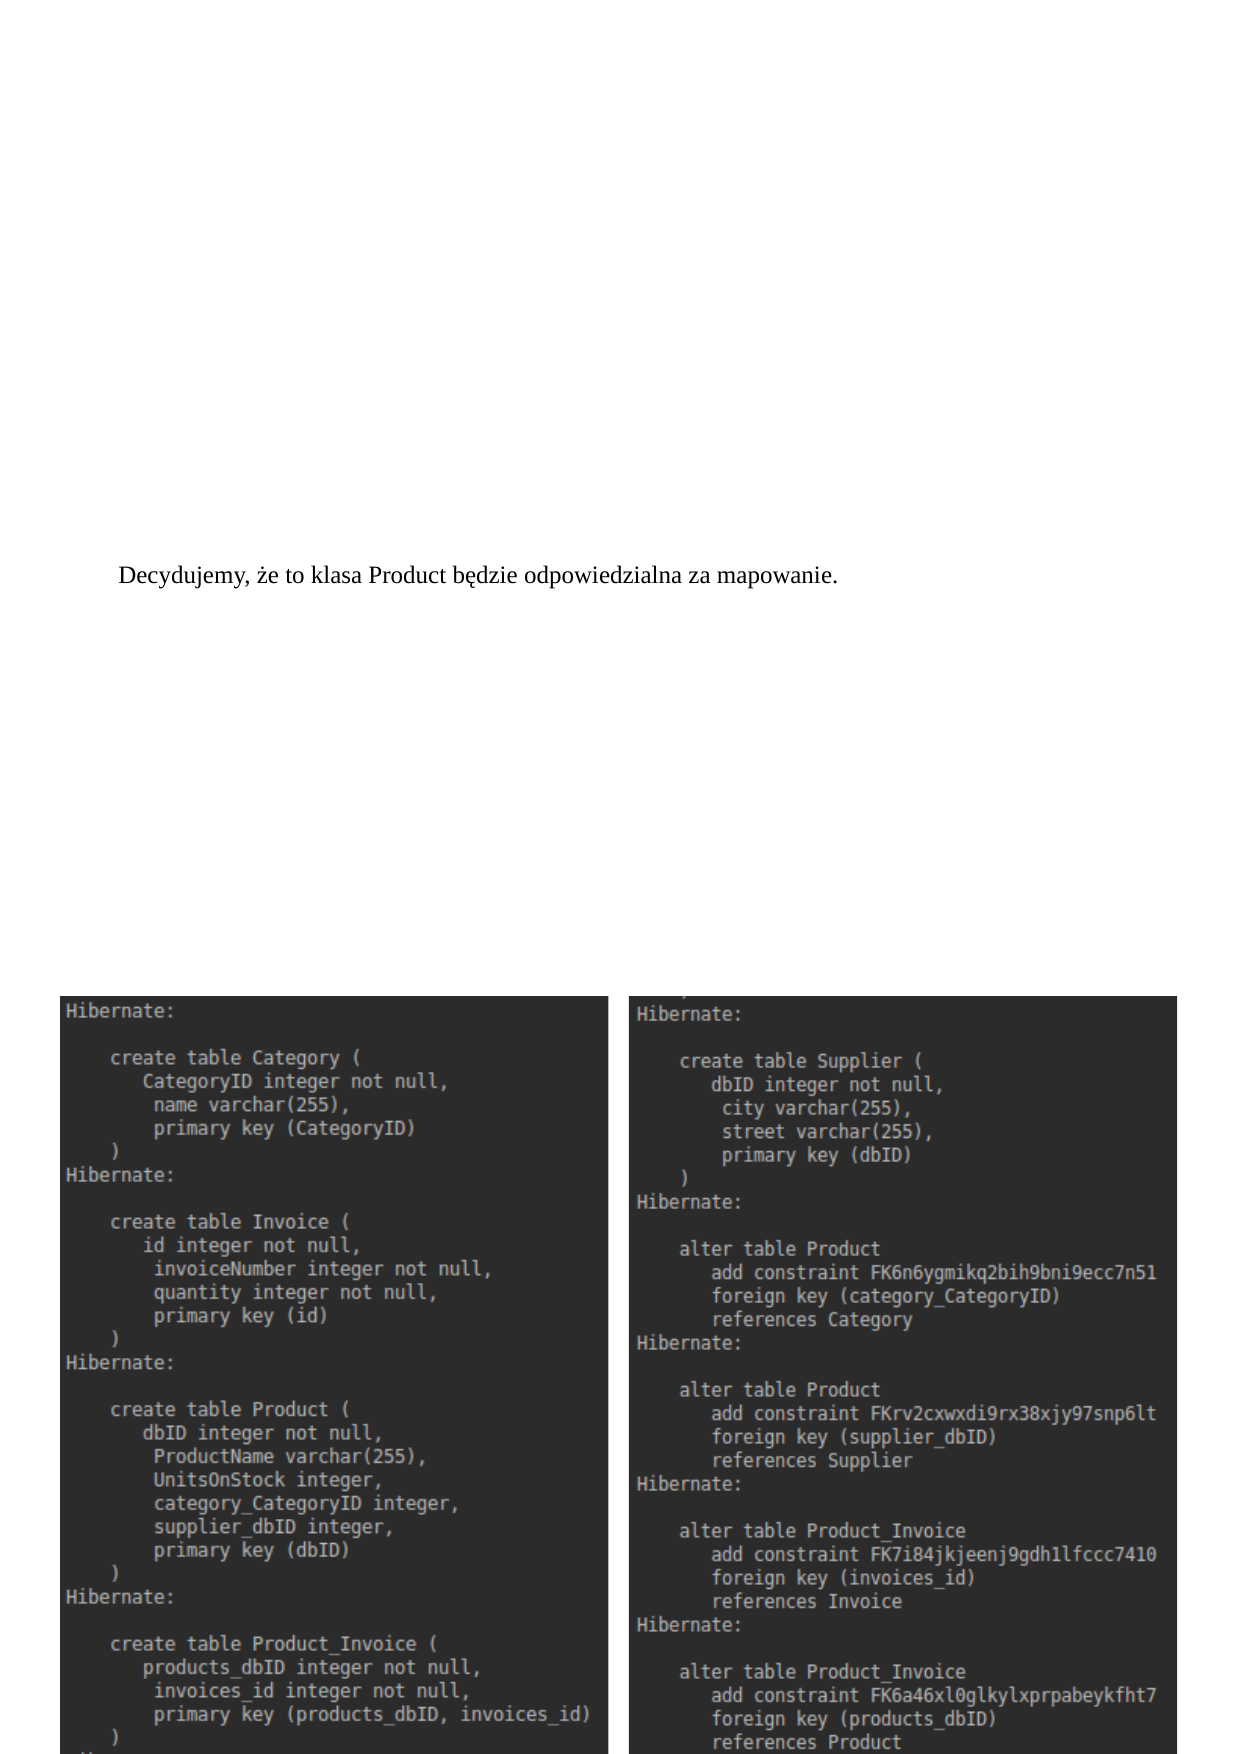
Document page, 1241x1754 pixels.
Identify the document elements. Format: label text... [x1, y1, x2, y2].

text Decydujemy, że to klasa Product będzie odpowiedzialna za mapowanie. [118, 560, 1122, 588]
picture [628, 996, 1178, 1754]
picture [60, 996, 609, 1754]
